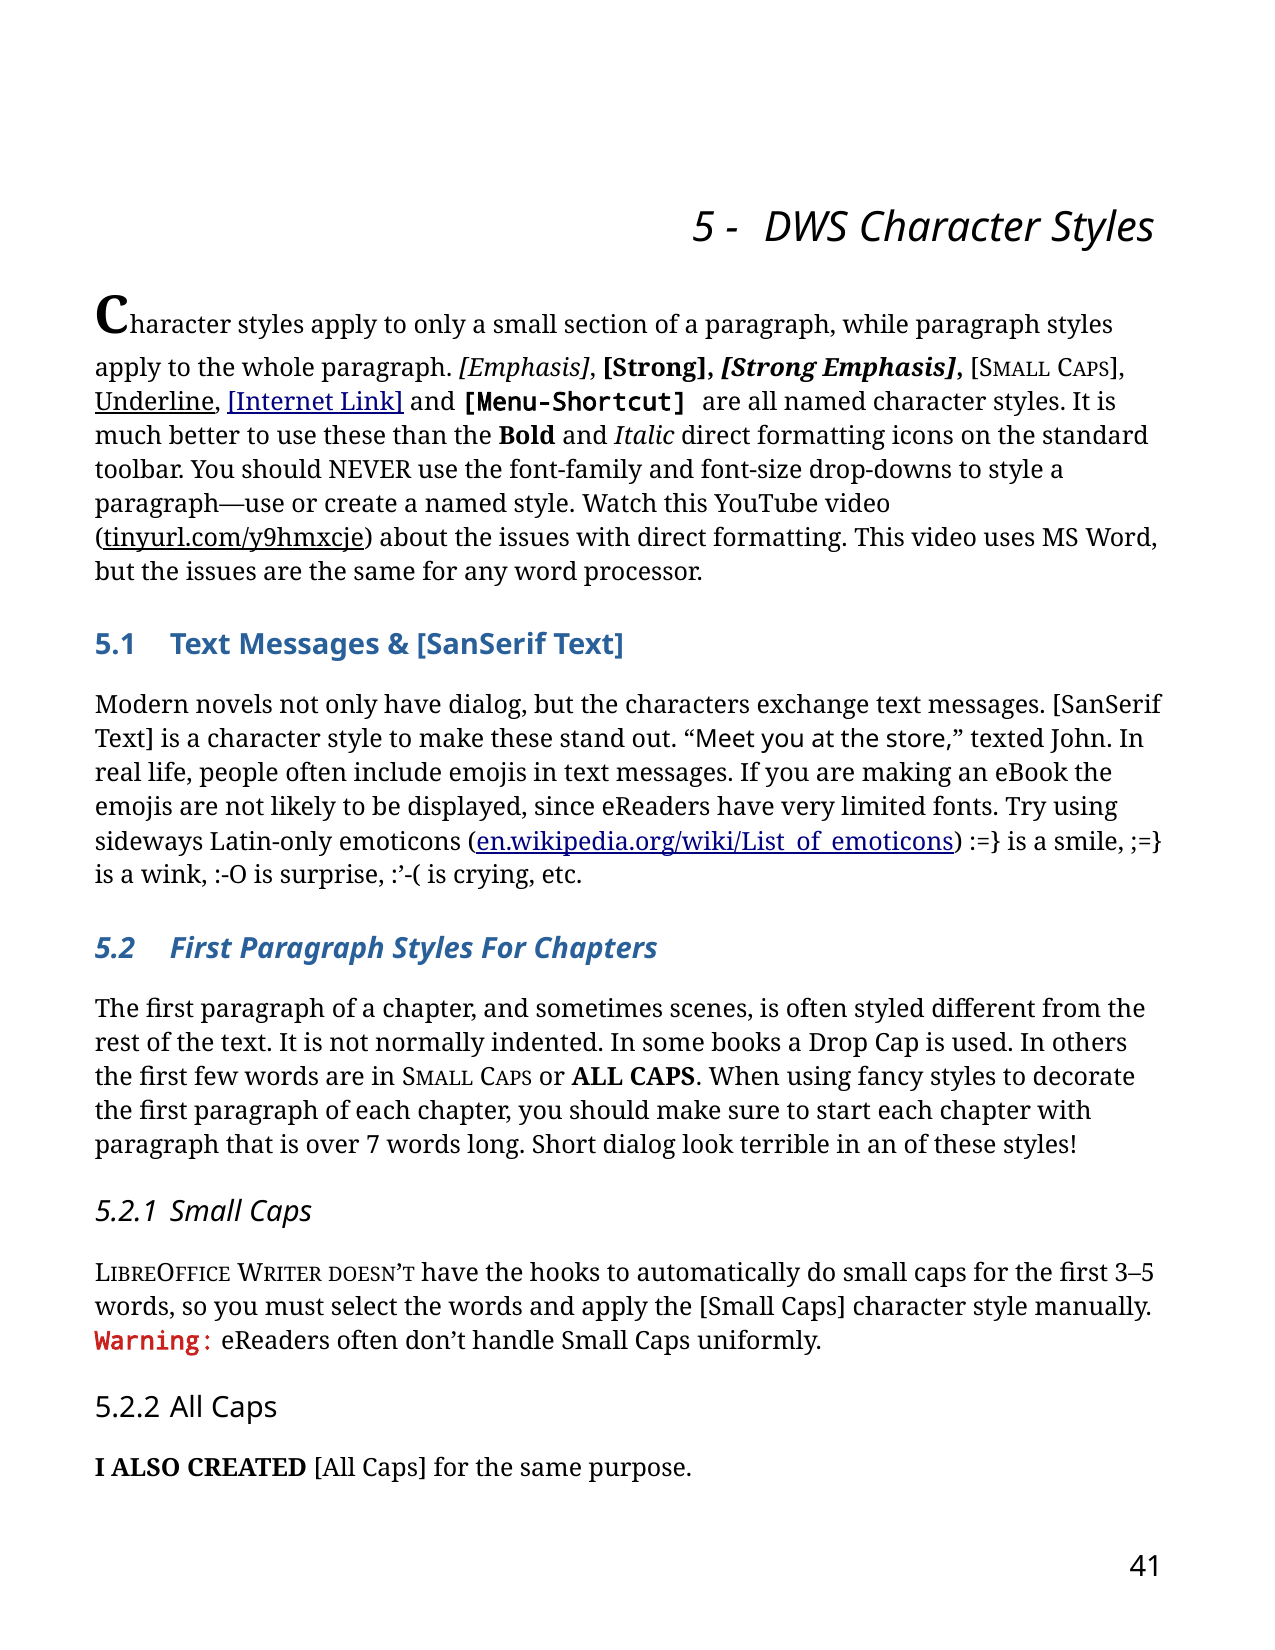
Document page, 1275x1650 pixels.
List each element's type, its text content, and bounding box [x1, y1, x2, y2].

text Modern novels not only have dialog, but the characters exchange text messages. [SanSerif Text] is a character style to make these stand out. “Meet you at the store,” texted John. In real life, people often include emojis in text messages. If you are making an eBook the emojis are not likely to be displayed, since eReaders have very limited fonts. Try using sideways Latin-only emoticons (en.wikipedia.org/wiki/List_of_emoticons) :=} is a smile, ;=} is a wink, :‑O is surprise, :’-( is crying, etc. [94, 687, 1162, 891]
subtitle DWS Character Styles [94, 194, 1162, 257]
text LibreOffice Writer doesn’t have the hooks to automatically do small caps for the first 3–5 words, so you must select the words and apply the [Small Caps] character style manually. Warning: eReaders often don’t handle Small Caps uniformly. [94, 1254, 1162, 1356]
text The first paragraph of a chapter, and sometimes scenes, is often styled different from the rest of the text. It is not normally indented. In some books a Drop Cap is used. In others the first few words are in Small Caps or ALL CAPS. When using fancy styles to decorate the first paragraph of each chapter, you should make sure to start each chapter with paragraph that is over 7 words long. Short dialog look terrible in an of these styles! [94, 990, 1162, 1161]
subtitle First Paragraph Styles for Chapters [94, 927, 1162, 967]
text Character styles apply to only a small section of a paragraph, while paragraph styles apply to the whole paragraph. [Emphasis], [Strong], [Strong Emphasis], [Small Caps], Underline, [Internet Link] and [Menu-Shortcut] are all named character styles. It is much better to use these than the Bold and Italic direct formatting icons on the standard toolbar. You should NEVER use the font-family and font-size drop-downs to style a paragraph—use or create a named style. Watch this YouTube video (tinyurl.com/y9hmxcje) about the issues with direct formatting. This video uses MS Word, but the issues are the same for any word processor. [94, 278, 1162, 588]
subtitle Small Caps [94, 1191, 1162, 1230]
text I also created [All Caps] for the same purpose. [94, 1450, 1162, 1484]
subtitle Text Messages & [SanSerif Text] [94, 623, 1162, 663]
subtitle All Caps [94, 1386, 1162, 1426]
